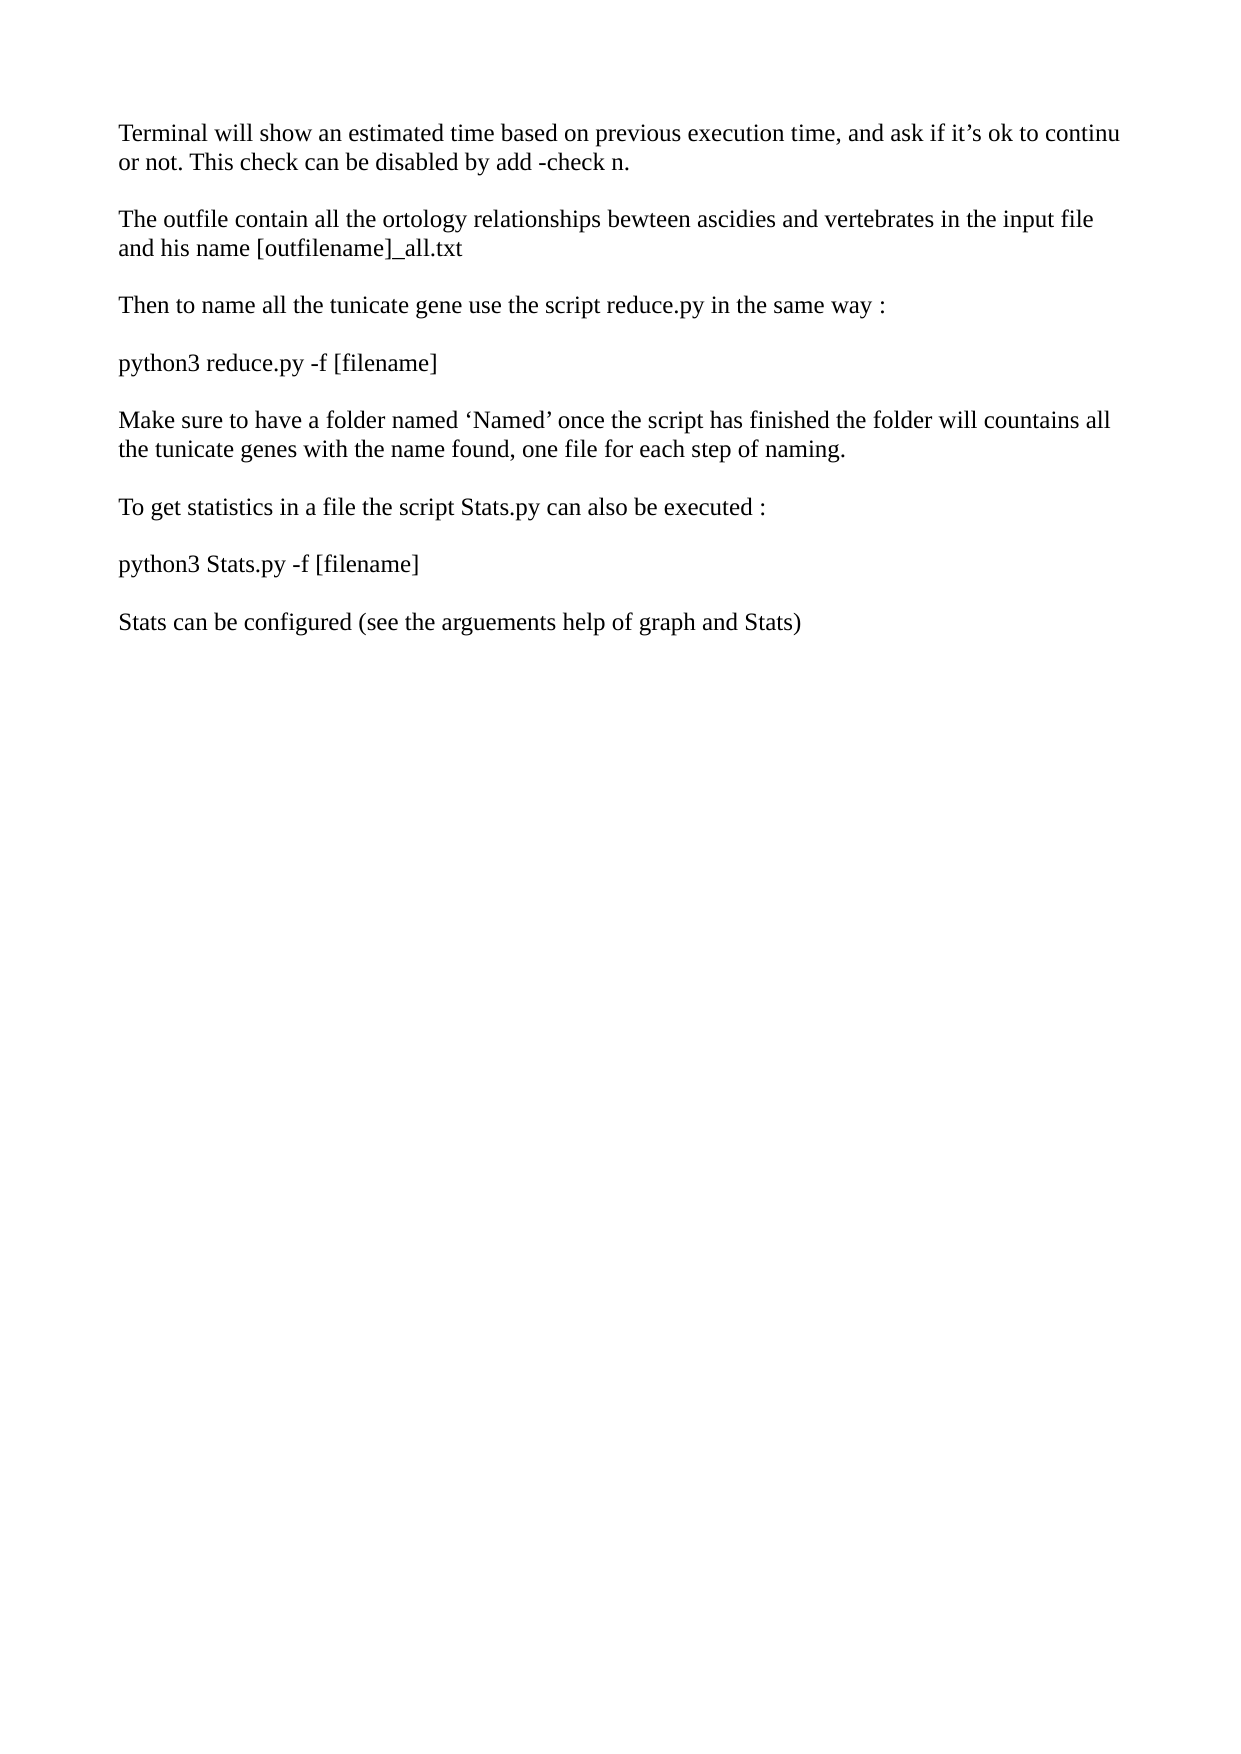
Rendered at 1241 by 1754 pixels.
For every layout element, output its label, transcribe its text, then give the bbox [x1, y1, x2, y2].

text Stats can be configured (see the arguements help of graph and Stats) [118, 607, 1122, 636]
text To get statistics in a file the script Stats.py can also be executed : [118, 492, 1122, 521]
text python3 Stats.py -f [filename] [118, 549, 1122, 578]
text python3 reduce.py -f [filename] [118, 348, 1122, 377]
text The outfile contain all the ortology relationships bewteen ascidies and vertebrates in the input file and his name [outfilename]_all.txt [118, 204, 1122, 262]
text Make sure to have a folder named ‘Named’ once the script has finished the folder will countains all the tunicate genes with the name found, one file for each step of naming. [118, 406, 1122, 463]
text Then to name all the tunicate gene use the script reduce.py in the same way : [118, 291, 1122, 319]
text Terminal will show an estimated time based on previous execution time, and ask if it’s ok to continu or not. This check can be disabled by add -check n. [118, 118, 1122, 176]
